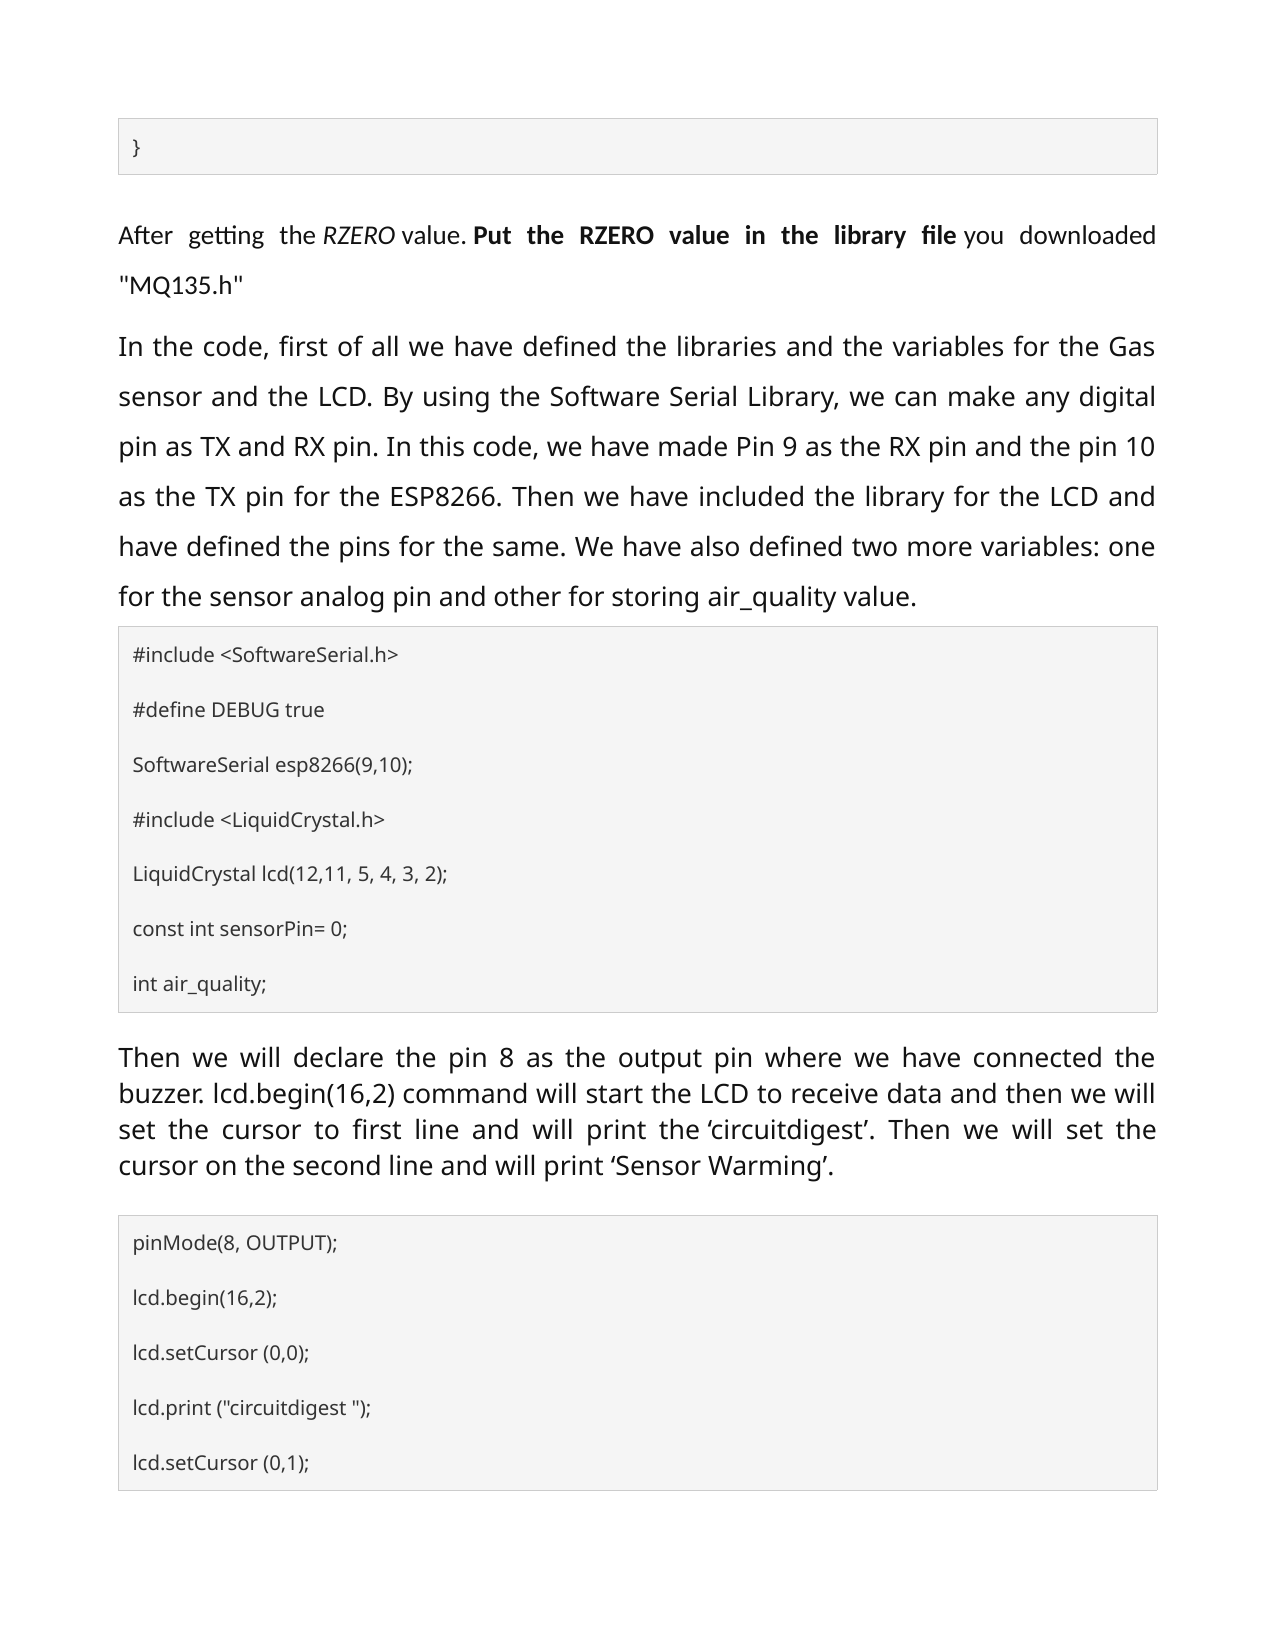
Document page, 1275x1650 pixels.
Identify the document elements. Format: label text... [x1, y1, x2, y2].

text SoftwareSerial esp8266(9,10); [119, 736, 1157, 778]
text LiquidCrystal lcd(12,11, 5, 4, 3, 2); [119, 846, 1157, 888]
text int air_quality; [119, 956, 1157, 1012]
text After getting the RZERO value. Put the RZERO value in the library file you downloaded "MQ135.h" [118, 201, 1157, 301]
text Then we will declare the pin 8 as the output pin where we have connected the buzzer. lcd.begin(16,2) command will start the LCD to receive data and then we will set the cursor to first line and will print the ‘circuitdigest’. Then we will set the cursor on the second line and will print ‘Sensor Warming’. [118, 1039, 1157, 1183]
text #include <LiquidCrystal.h> [119, 791, 1157, 833]
text lcd.begin(16,2); [119, 1270, 1157, 1312]
text #include <SoftwareSerial.h> [119, 627, 1157, 668]
text const int sensorPin= 0; [119, 901, 1157, 943]
text #define DEBUG true [119, 681, 1157, 723]
text } [119, 119, 1157, 174]
text lcd.print ("circuitdigest "); [119, 1379, 1157, 1421]
text In the code, first of all we have defined the libraries and the variables for the Gas sensor and the LCD. By using the Software Serial Library, we can make any digital pin as TX and RX pin. In this code, we have made Pin 9 as the RX pin and the pin 10 as the TX pin for the ESP8266. Then we have included the library for the LCD and have defined the pins for the same. We have also defined two more variables: one for the sensor analog pin and other for storing air_quality value. [118, 314, 1157, 614]
text lcd.setCursor (0,0); [119, 1324, 1157, 1366]
text lcd.setCursor (0,1); [119, 1434, 1157, 1490]
text pinMode(8, OUTPUT); [119, 1216, 1157, 1257]
